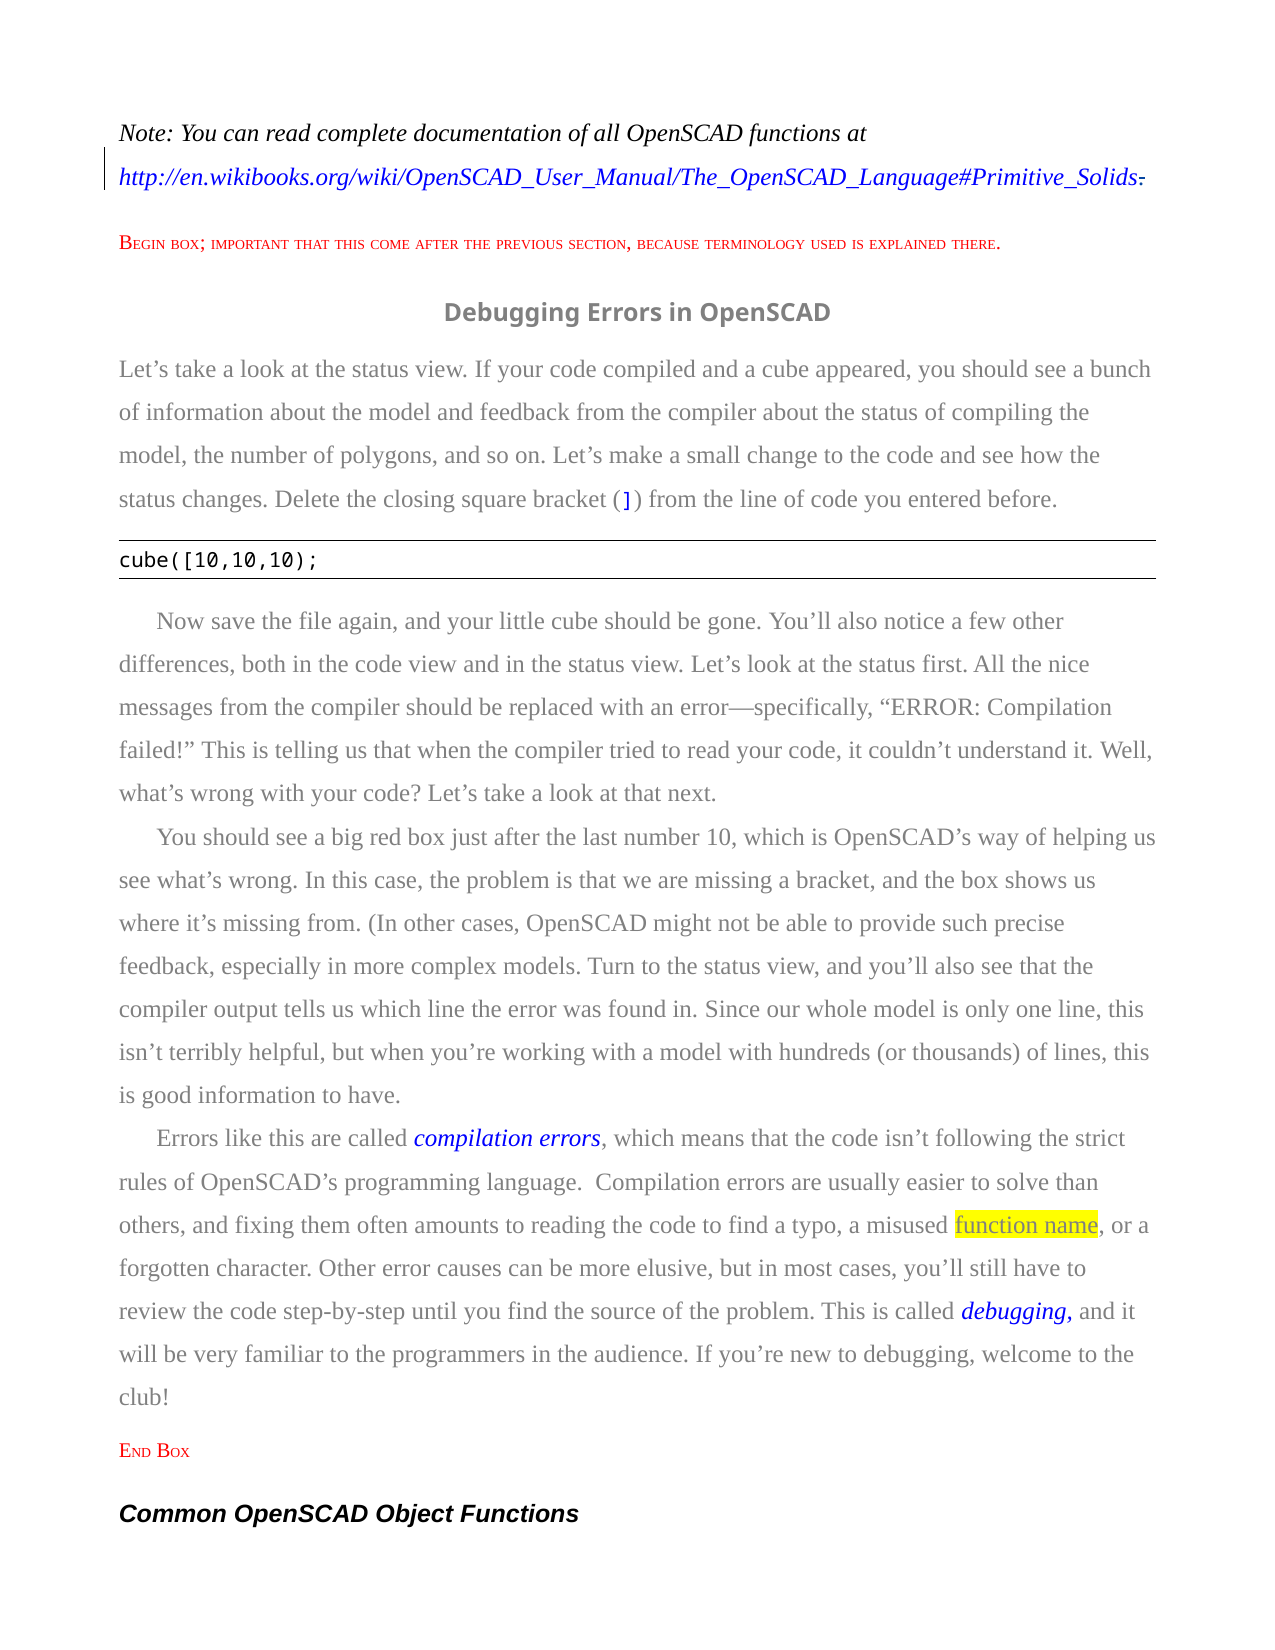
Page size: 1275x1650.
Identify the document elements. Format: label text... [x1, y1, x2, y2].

text Now save the file again, and your little cube should be gone. You’ll also notice a few other differences, both in the code view and in the status view. Let’s look at the status first. All the nice messages from the compiler should be replaced with an error—specifically, “ERROR: Compilation failed!” This is telling us that when the compiler tried to read your code, it couldn’t understand it. Well, what’s wrong with your code? Let’s take a look at that next. [118, 606, 1156, 807]
text Let’s take a look at the status view. If your code compiled and a cube appeared, you should see a bunch of information about the model and feedback from the compiler about the status of compiling the model, the number of polygons, and so on. Let’s make a small change to the code and see how the status changes. Delete the closing square bracket (]) from the line of code you entered before. [118, 354, 1156, 513]
text Begin box; important that this come after the previous section, because terminology used is explained there. [118, 230, 1156, 254]
text Debugging Errors in OpenSCAD [118, 295, 1156, 329]
text Note: You can read complete documentation of all OpenSCAD functions at http://en.wikibooks.org/wiki/OpenSCAD_User_Manual/The_OpenSCAD_Language#Primitive_Solids [118, 118, 1156, 190]
text You should see a big red box just after the last number 10, which is OpenSCAD’s way of helping us see what’s wrong. In this case, the problem is that we are missing a bracket, and the box shows us where it’s missing from. (In other cases, OpenSCAD might not be able to provide such precise feedback, especially in more complex models. Turn to the status view, and you’ll also see that the compiler output tells us which line the error was found in. Since our whole model is only one line, this isn’t terribly helpful, but when you’re working with a model with hundreds (or thousands) of lines, this is good information to have. [118, 822, 1156, 1109]
text Common OpenSCAD Object Functions [118, 1499, 1156, 1528]
text Errors like this are called compilation errors, which means that the code isn’t following the strict rules of OpenSCAD’s programming language. Compilation errors are usually easier to solve than others, and fixing them often amounts to reading the code to find a typo, a misused function name, or a forgotten character. Other error causes can be more elusive, but in most cases, you’ll still have to review the code step-by-step until you find the source of the problem. This is called debugging, and it will be very familiar to the programmers in the audience. If you’re new to debugging, welcome to the club! [118, 1123, 1156, 1411]
text cube([10,10,10); [118, 541, 1156, 579]
text End Box [118, 1438, 1156, 1462]
